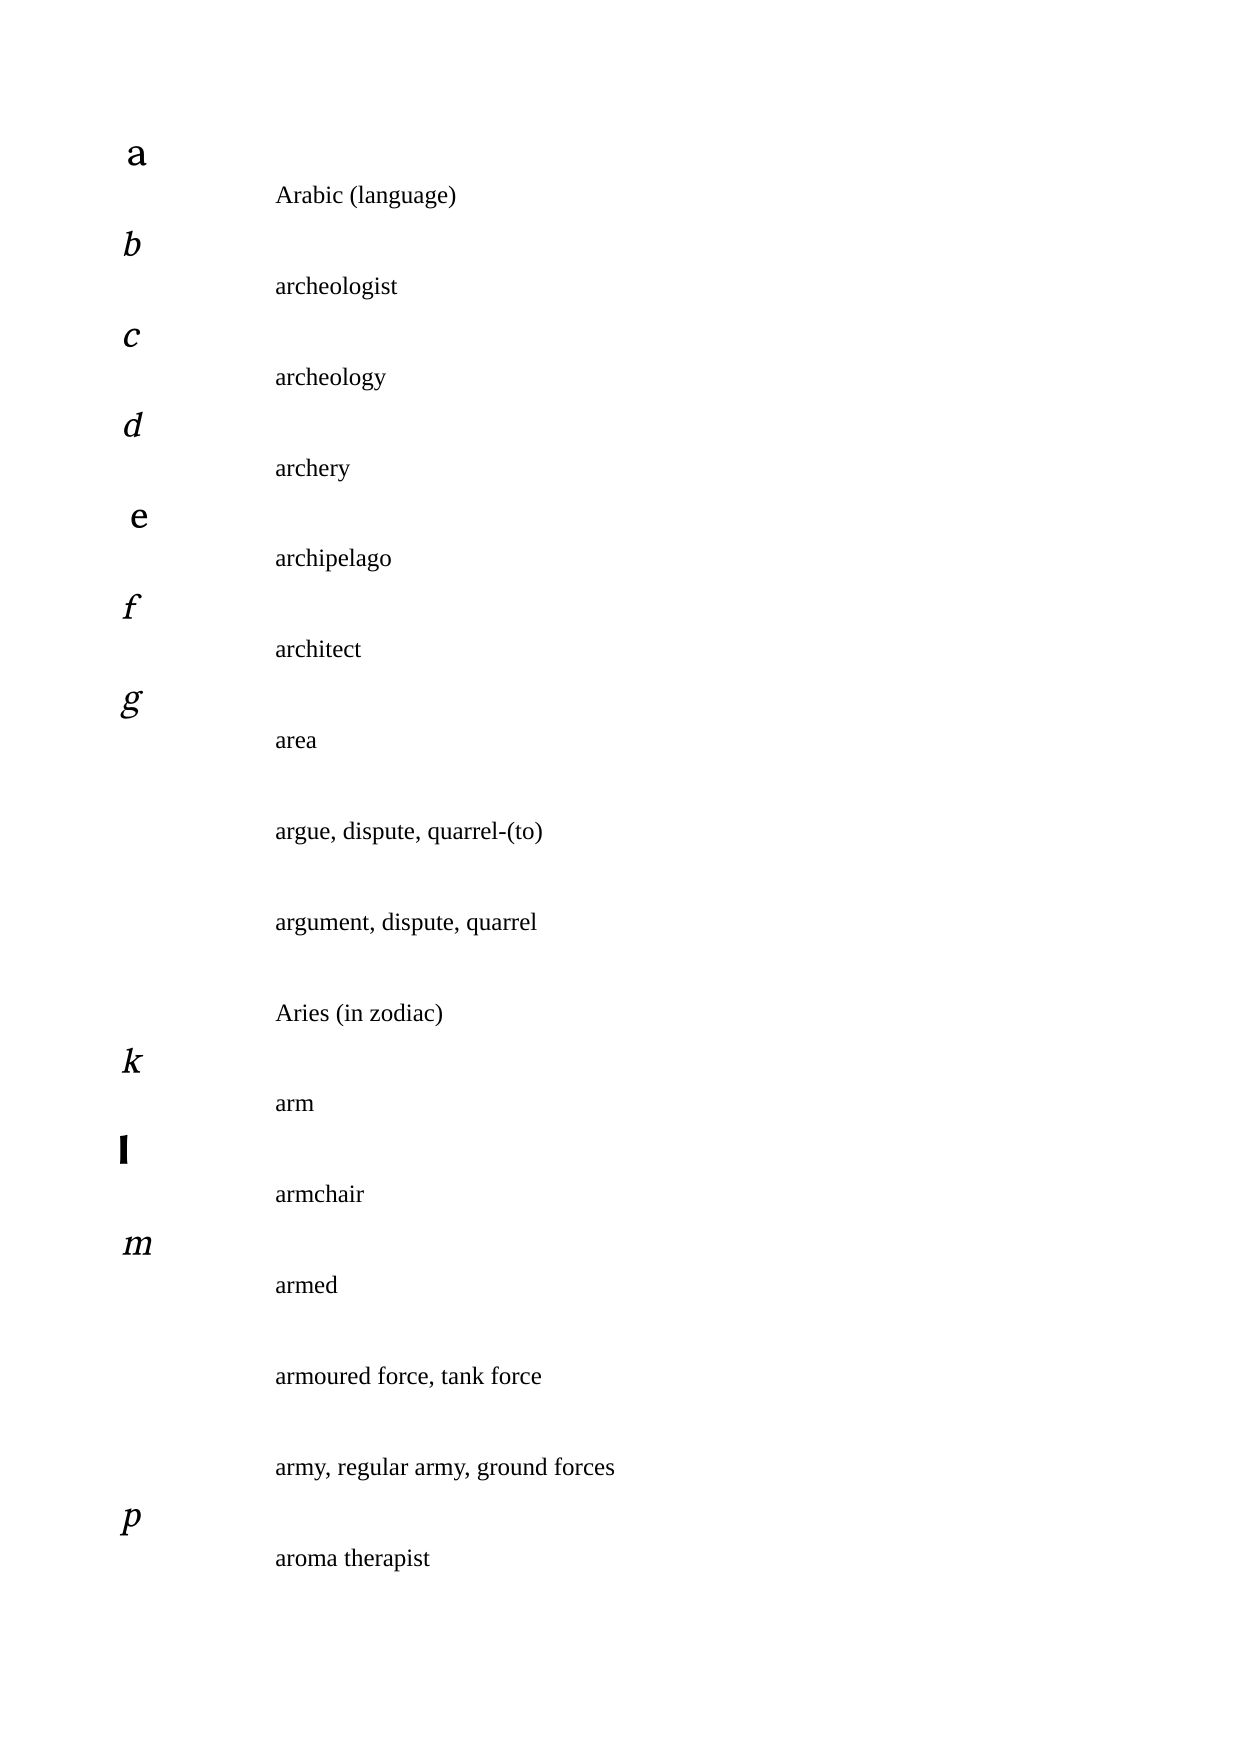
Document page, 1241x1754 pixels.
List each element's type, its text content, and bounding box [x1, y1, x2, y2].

table_cell  [115, 754, 275, 845]
table_cell archeology [275, 300, 949, 391]
table_cell archeologist [275, 209, 949, 300]
table_cell  [115, 1026, 275, 1117]
table_cell  [115, 300, 275, 391]
table_cell Aries (in zodiac) [275, 936, 949, 1026]
table_cell  [115, 209, 275, 300]
table_cell  [115, 663, 275, 754]
table_cell  [115, 1117, 275, 1208]
table_cell area [275, 663, 949, 754]
table_cell armed [275, 1208, 949, 1299]
table_cell  [115, 1208, 275, 1299]
table_cell armoured force, tank force [275, 1299, 949, 1390]
table_cell aroma therapist [275, 1481, 949, 1571]
table_cell  [115, 1299, 275, 1390]
table_cell archipelago [275, 481, 949, 572]
table_cell archery [275, 391, 949, 481]
table_cell  [115, 936, 275, 1026]
table_cell Arabic (language) [275, 118, 949, 209]
table_cell  [115, 1481, 275, 1571]
table_cell  [115, 391, 275, 481]
table_cell armchair [275, 1117, 949, 1208]
table_cell army, regular army, ground forces [275, 1390, 949, 1481]
table_cell argue, dispute, quarrel-(to) [275, 754, 949, 845]
table_cell  [115, 1390, 275, 1481]
table_cell  [115, 118, 275, 209]
table_cell  [115, 572, 275, 663]
table_cell  [115, 481, 275, 572]
table_cell architect [275, 572, 949, 663]
table_cell arm [275, 1026, 949, 1117]
table_cell argument, dispute, quarrel [275, 845, 949, 936]
table_cell  [115, 845, 275, 936]
